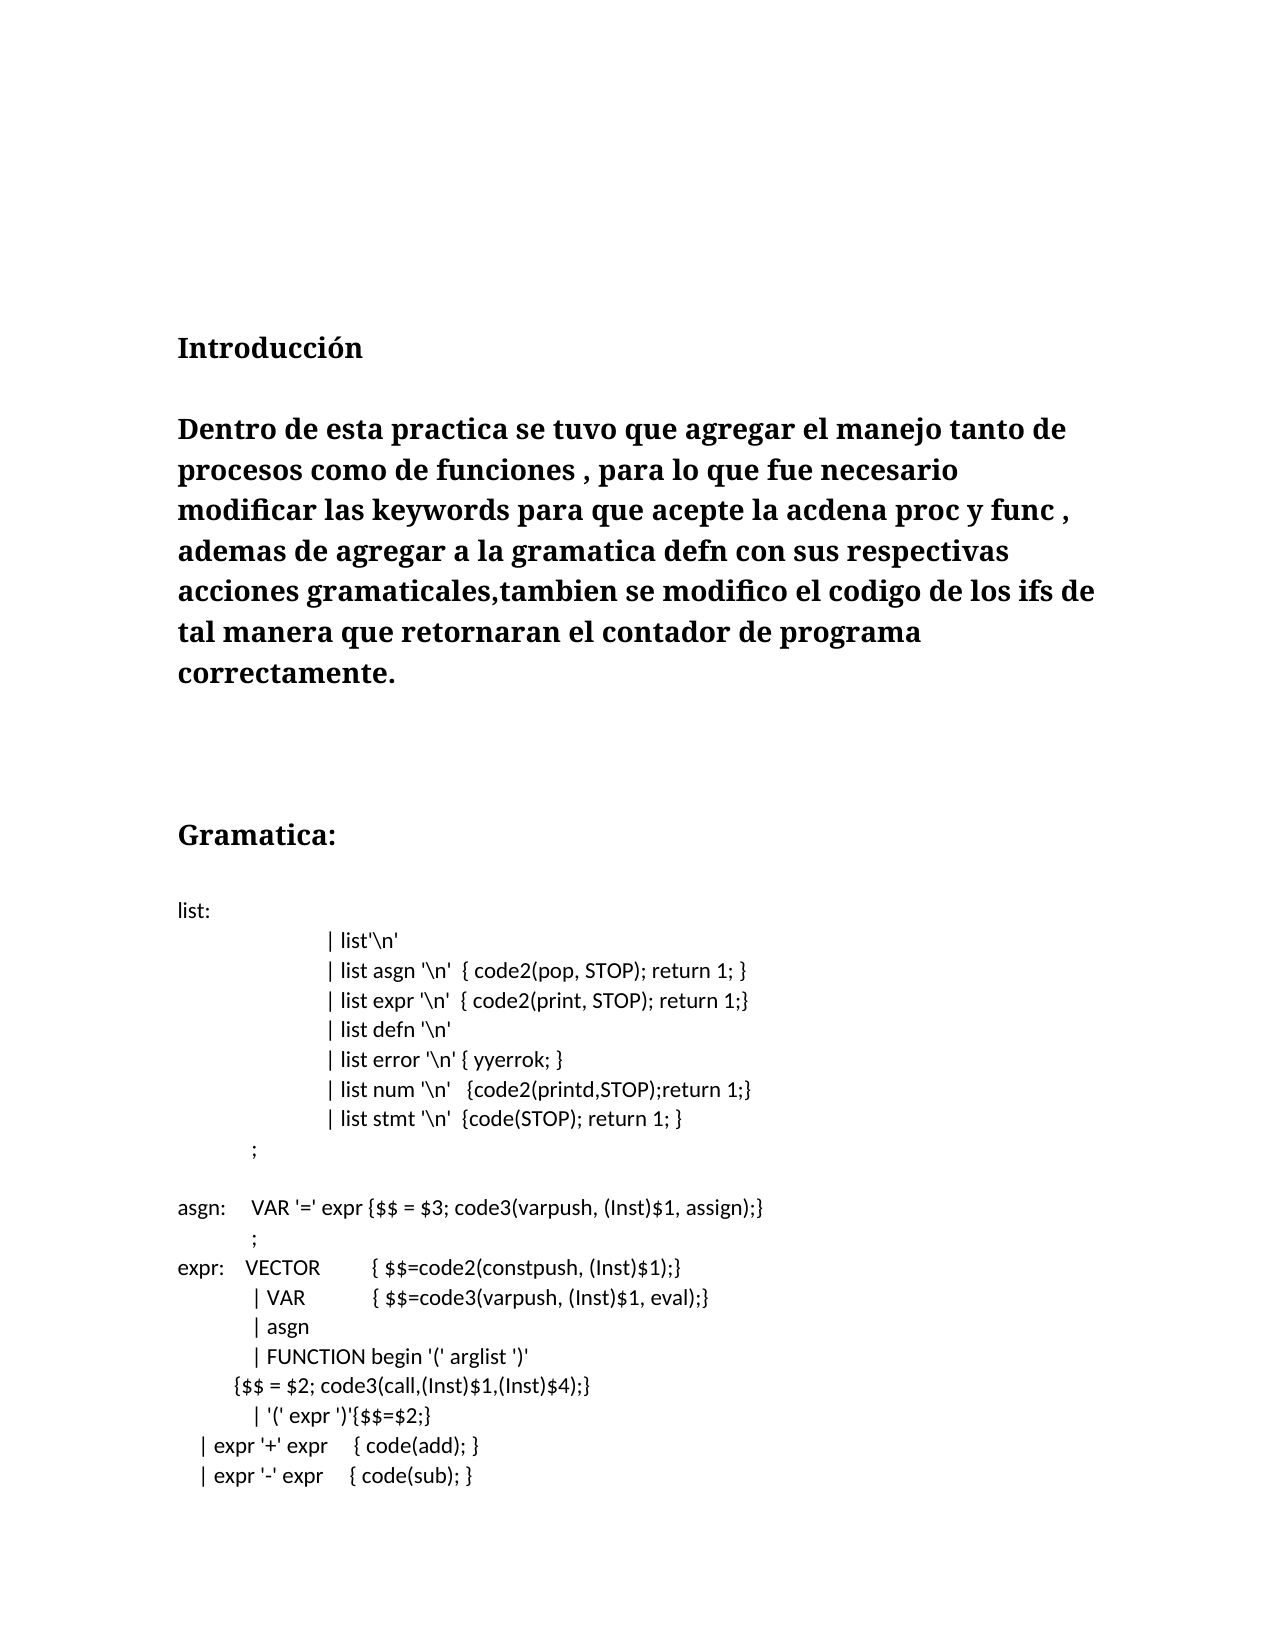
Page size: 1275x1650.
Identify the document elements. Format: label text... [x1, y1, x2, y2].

list | FUNCTION begin '(' arglist ')' [177, 1342, 1098, 1370]
list | VAR { $$=code3(varpush, (Inst)$1, eval);} [177, 1283, 1098, 1311]
list | expr '-' expr { code(sub); } [177, 1461, 1098, 1489]
list {$$ = $2; code3(call,(Inst)$1,(Inst)$4);} [177, 1372, 1098, 1400]
list | list num '\n' {code2(printd,STOP);return 1;} [177, 1075, 1098, 1103]
list ; [177, 1134, 1098, 1162]
list | expr '+' expr { code(add); } [177, 1431, 1098, 1459]
list | list'\n' [177, 926, 1098, 954]
list | list stmt '\n' {code(STOP); return 1; } [177, 1104, 1098, 1132]
list Gramatica: [177, 815, 1098, 854]
list Introducción [177, 328, 1098, 366]
list asgn: VAR '=' expr {$$ = $3; code3(varpush, (Inst)$1, assign);} [177, 1193, 1098, 1222]
list | list expr '\n' { code2(print, STOP); return 1;} [177, 986, 1098, 1014]
list list: [177, 897, 1098, 925]
list Dentro de esta practica se tuvo que agregar el manejo tanto de procesos como de funciones , para lo que fue necesario modificar las keywords para que acepte la acdena proc y func , ademas de agregar a la gramatica defn con sus respectivas acciones gramaticales,tambien se modifico el codigo de los ifs de tal manera que retornaran el contador de programa correctamente. [177, 409, 1098, 691]
list | list asgn '\n' { code2(pop, STOP); return 1; } [177, 956, 1098, 984]
list | '(' expr ')'{$$=$2;} [177, 1401, 1098, 1429]
list expr: VECTOR { $$=code2(constpush, (Inst)$1);} [177, 1253, 1098, 1281]
list | list error '\n' { yyerrok; } [177, 1045, 1098, 1073]
list | asgn [177, 1312, 1098, 1340]
list ; [177, 1223, 1098, 1251]
list | list defn '\n' [177, 1015, 1098, 1043]
